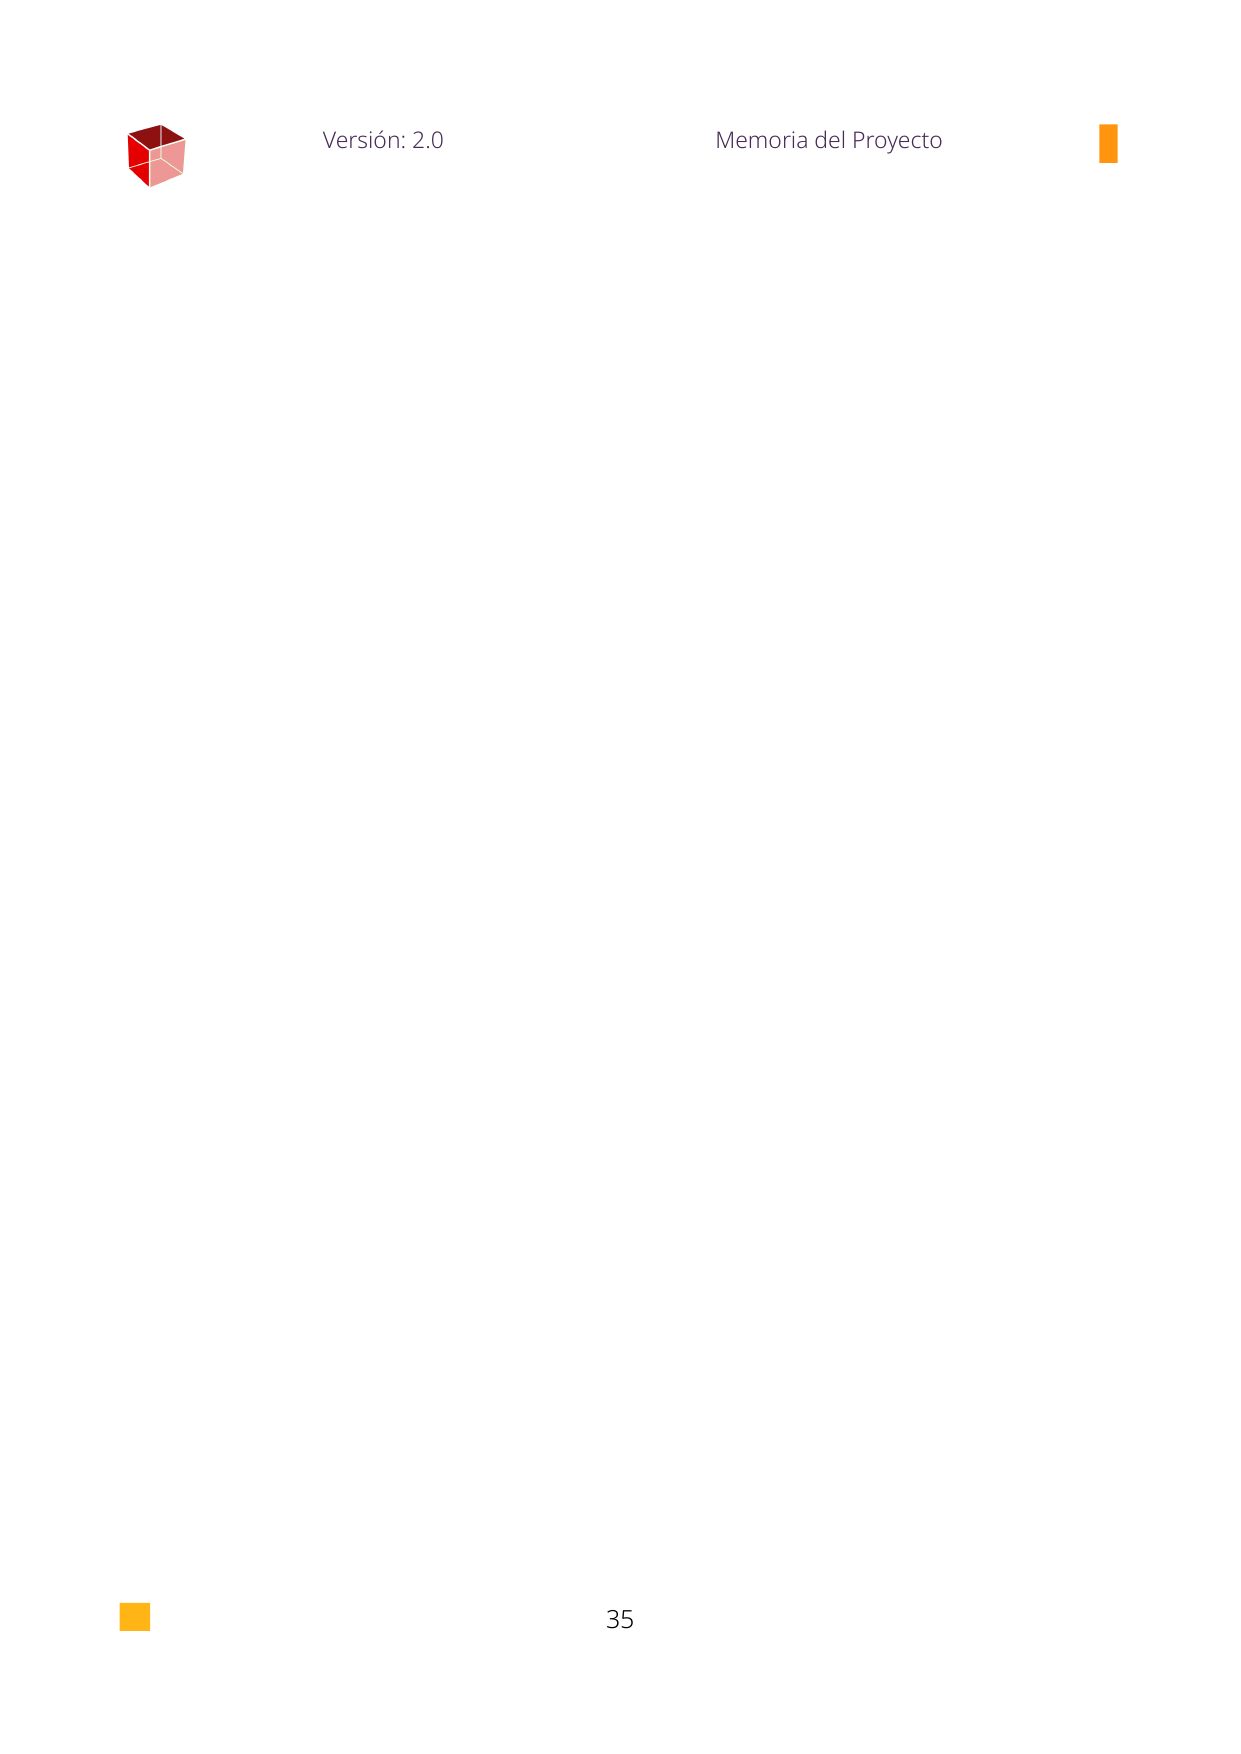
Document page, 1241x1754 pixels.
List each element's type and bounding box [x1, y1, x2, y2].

picture [123, 123, 189, 189]
